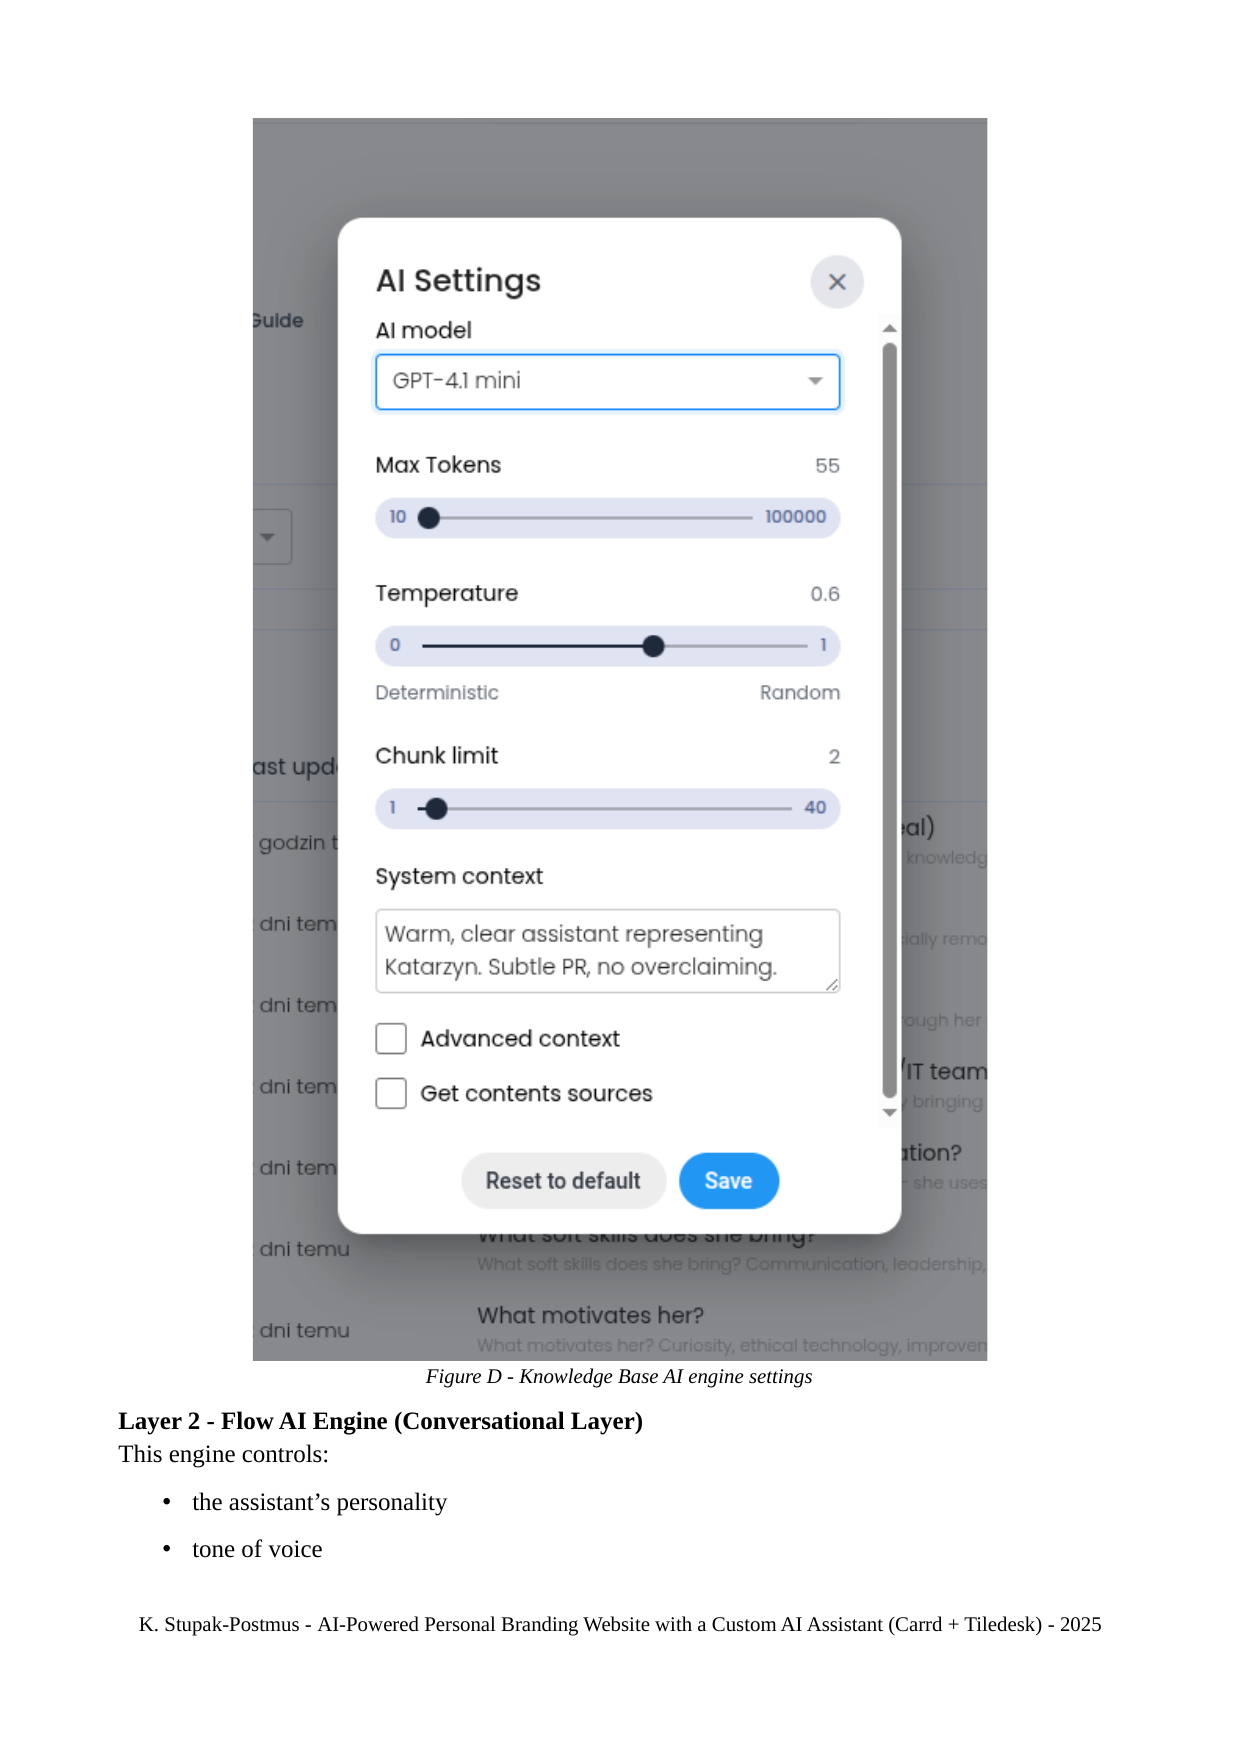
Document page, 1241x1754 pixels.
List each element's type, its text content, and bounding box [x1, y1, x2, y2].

list the assistant’s personality [162, 1487, 1122, 1515]
text Figure D - Knowledge Base AI engine settings [118, 118, 1122, 1388]
picture [252, 118, 988, 1361]
text Layer 2 - Flow AI Engine (Conversational Layer) This engine controls: [118, 1406, 1122, 1468]
list tone of voice [162, 1534, 1122, 1563]
